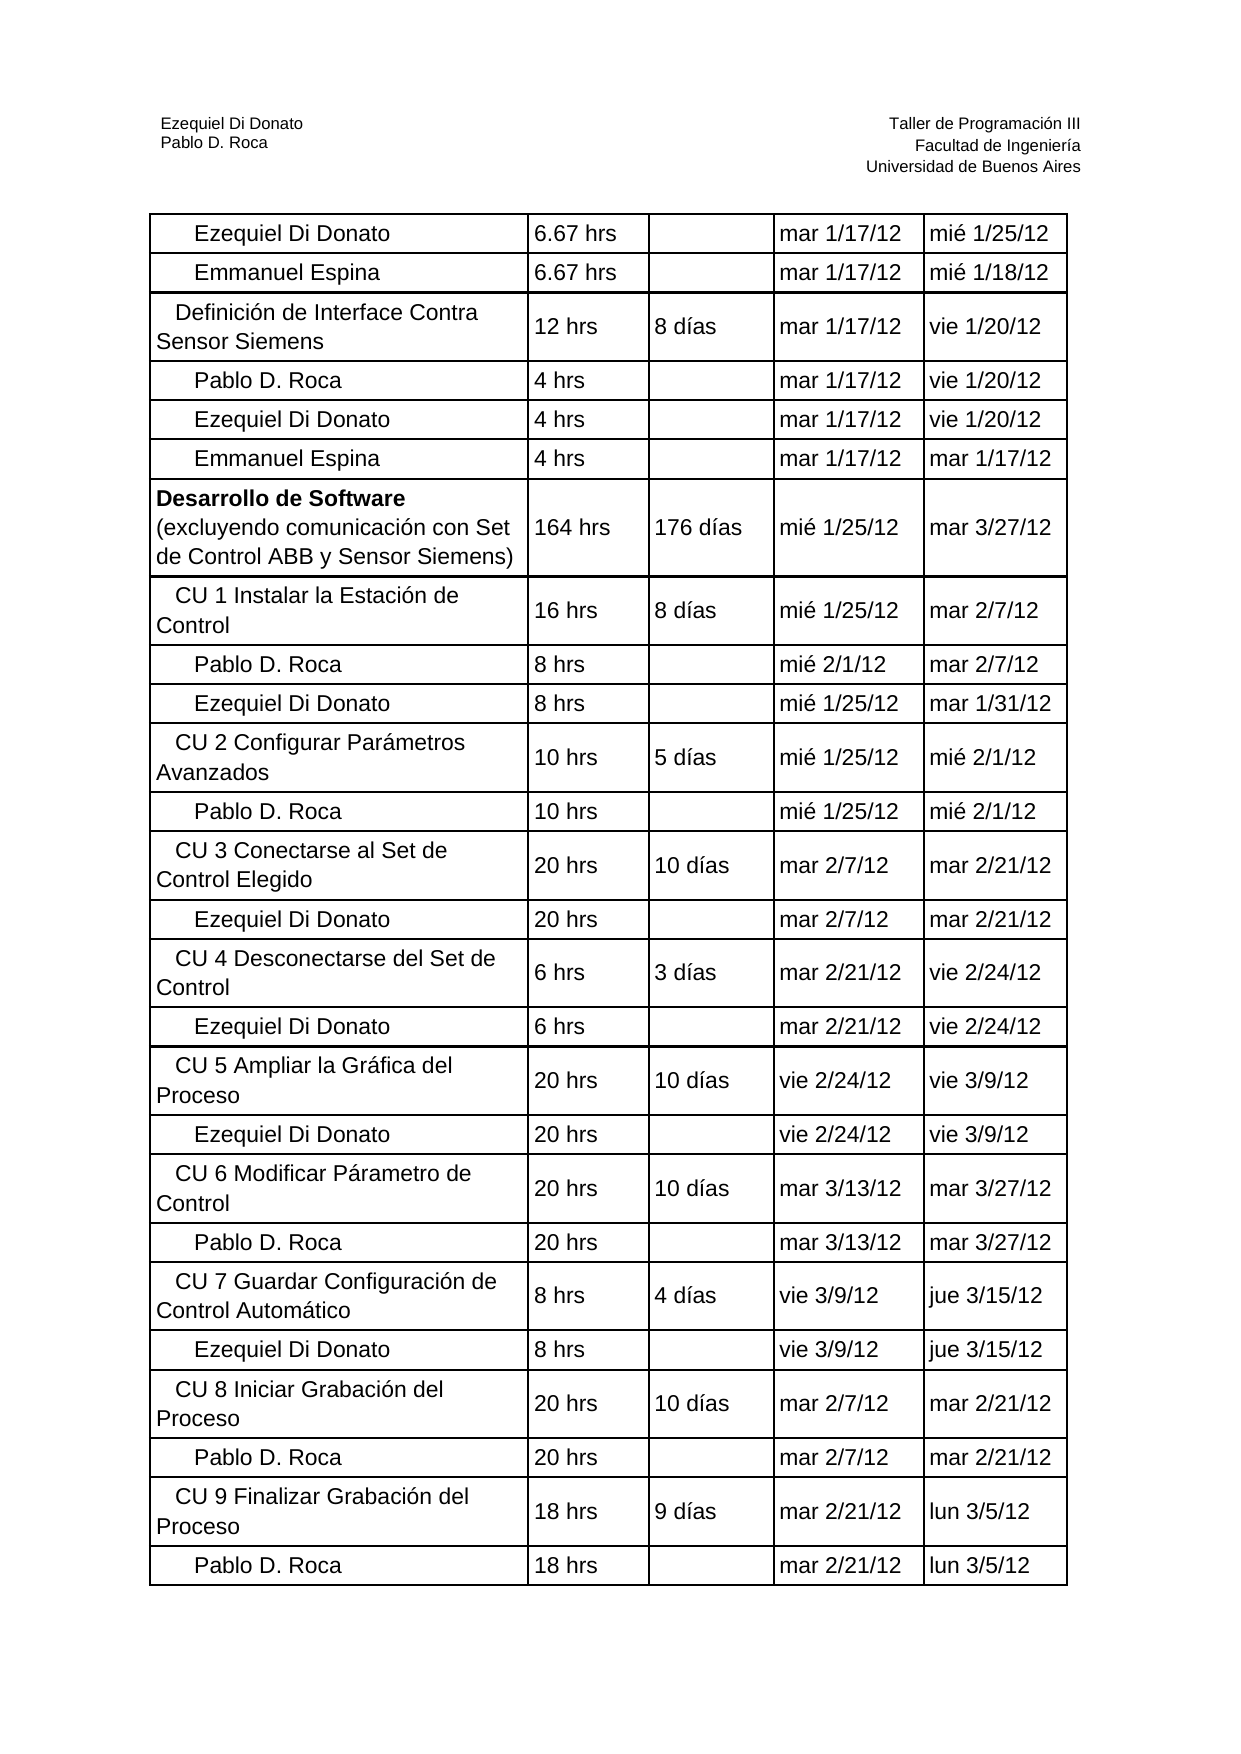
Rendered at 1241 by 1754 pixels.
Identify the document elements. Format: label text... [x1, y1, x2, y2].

table_cell Pablo D. Roca [151, 1439, 527, 1476]
table_cell [650, 685, 773, 722]
table_cell CU 7 Guardar Configuración de Control Automático [151, 1263, 527, 1329]
table_cell mié 1/25/12 [775, 685, 923, 722]
table_cell mié 2/1/12 [925, 793, 1066, 830]
table_cell CU 4 Desconectarse del Set de Control [151, 940, 527, 1006]
table_cell Emmanuel Espina [151, 254, 527, 291]
table_cell [650, 440, 773, 477]
table_cell [650, 215, 773, 252]
table_cell CU 2 Configurar Parámetros Avanzados [151, 724, 527, 791]
table_cell mar 2/21/12 [925, 1439, 1066, 1476]
table_cell 8 hrs [529, 685, 648, 722]
table_cell vie 2/24/12 [925, 1008, 1066, 1045]
table_cell vie 1/20/12 [925, 401, 1066, 438]
table_cell 20 hrs [529, 901, 648, 938]
table_cell vie 2/24/12 [775, 1116, 923, 1153]
table_cell 6.67 hrs [529, 254, 648, 291]
table_cell mar 2/7/12 [775, 1371, 923, 1437]
table_cell mié 2/1/12 [925, 724, 1066, 791]
table_cell 8 días [650, 294, 773, 360]
table_cell 5 días [650, 724, 773, 791]
table_cell mar 2/7/12 [925, 646, 1066, 683]
table_cell mar 3/13/12 [775, 1155, 923, 1222]
table_cell mar 2/21/12 [775, 940, 923, 1006]
table_cell 4 hrs [529, 401, 648, 438]
table_cell Emmanuel Espina [151, 440, 527, 477]
table_cell CU 6 Modificar Párametro de Control [151, 1155, 527, 1222]
table_cell mar 2/21/12 [925, 832, 1066, 898]
table_cell mié 2/1/12 [775, 646, 923, 683]
table_cell mar 2/21/12 [775, 1478, 923, 1545]
table_cell Pablo D. Roca [151, 362, 527, 399]
table_cell 18 hrs [529, 1478, 648, 1545]
table_cell 4 hrs [529, 440, 648, 477]
table_cell vie 3/9/12 [775, 1331, 923, 1368]
table_cell Pablo D. Roca [151, 646, 527, 683]
table_cell Ezequiel Di Donato [151, 1008, 527, 1045]
table_cell 12 hrs [529, 294, 648, 360]
table_cell 10 hrs [529, 724, 648, 791]
table_cell vie 2/24/12 [925, 940, 1066, 1006]
table_cell CU 1 Instalar la Estación de Control [151, 578, 527, 644]
table_cell mié 1/25/12 [775, 724, 923, 791]
table_cell CU 3 Conectarse al Set de Control Elegido [151, 832, 527, 898]
table_cell 8 hrs [529, 1331, 648, 1368]
table_cell [650, 1116, 773, 1153]
table_cell mar 2/7/12 [925, 578, 1066, 644]
table_cell mié 1/25/12 [775, 480, 923, 575]
table_cell 20 hrs [529, 1048, 648, 1114]
table_cell vie 3/9/12 [925, 1116, 1066, 1153]
table_cell vie 3/9/12 [775, 1263, 923, 1329]
table_cell 6.67 hrs [529, 215, 648, 252]
table_cell mar 1/17/12 [775, 401, 923, 438]
table_cell 20 hrs [529, 1224, 648, 1261]
table_cell CU 5 Ampliar la Gráfica del Proceso [151, 1048, 527, 1114]
table_cell mar 1/17/12 [775, 440, 923, 477]
table_cell vie 1/20/12 [925, 362, 1066, 399]
table_cell 18 hrs [529, 1547, 648, 1584]
table_cell 8 hrs [529, 646, 648, 683]
table_cell mar 1/31/12 [925, 685, 1066, 722]
table_cell Pablo D. Roca [151, 1224, 527, 1261]
table_cell [650, 254, 773, 291]
table_cell mar 2/21/12 [925, 901, 1066, 938]
table_cell 10 días [650, 1048, 773, 1114]
table_cell Desarrollo de Software (excluyendo comunicación con Set de Control ABB y Sensor Siemens) [151, 480, 527, 575]
table_cell mar 2/7/12 [775, 1439, 923, 1476]
table_cell 10 hrs [529, 793, 648, 830]
table_cell 4 días [650, 1263, 773, 1329]
table_cell mié 1/25/12 [775, 578, 923, 644]
table_cell 20 hrs [529, 1371, 648, 1437]
table_cell jue 3/15/12 [925, 1263, 1066, 1329]
table_cell 8 hrs [529, 1263, 648, 1329]
table_cell mar 1/17/12 [775, 362, 923, 399]
table_cell 10 días [650, 1155, 773, 1222]
table_cell Pablo D. Roca [151, 793, 527, 830]
table_cell jue 3/15/12 [925, 1331, 1066, 1368]
table_cell vie 3/9/12 [925, 1048, 1066, 1114]
table_cell lun 3/5/12 [925, 1547, 1066, 1584]
table_cell [650, 1331, 773, 1368]
table_cell Pablo D. Roca [151, 1547, 527, 1584]
table_cell Ezequiel Di Donato [151, 1116, 527, 1153]
table_cell Ezequiel Di Donato [151, 1331, 527, 1368]
table_cell 20 hrs [529, 1439, 648, 1476]
table_cell 176 días [650, 480, 773, 575]
table_cell mar 3/27/12 [925, 1155, 1066, 1222]
table_cell [650, 401, 773, 438]
table_cell mar 1/17/12 [925, 440, 1066, 477]
table_cell [650, 1008, 773, 1045]
table_cell mar 2/7/12 [775, 832, 923, 898]
table_cell mié 1/25/12 [925, 215, 1066, 252]
table_cell mié 1/25/12 [775, 793, 923, 830]
table_cell [650, 1439, 773, 1476]
table_cell Ezequiel Di Donato [151, 901, 527, 938]
table_cell 10 días [650, 832, 773, 898]
table_cell [650, 901, 773, 938]
table_cell [650, 362, 773, 399]
table_cell mar 2/21/12 [775, 1008, 923, 1045]
table_cell CU 9 Finalizar Grabación del Proceso [151, 1478, 527, 1545]
table_cell mar 2/21/12 [775, 1547, 923, 1584]
table_cell 3 días [650, 940, 773, 1006]
table_cell mar 2/7/12 [775, 901, 923, 938]
table_cell 9 días [650, 1478, 773, 1545]
table_cell mié 1/18/12 [925, 254, 1066, 291]
table_cell 6 hrs [529, 1008, 648, 1045]
table_cell Ezequiel Di Donato [151, 401, 527, 438]
table_cell 4 hrs [529, 362, 648, 399]
table_cell 6 hrs [529, 940, 648, 1006]
table_cell vie 1/20/12 [925, 294, 1066, 360]
table_cell mar 1/17/12 [775, 215, 923, 252]
table_cell mar 1/17/12 [775, 254, 923, 291]
table_cell 8 días [650, 578, 773, 644]
table_cell mar 2/21/12 [925, 1371, 1066, 1437]
table_cell mar 3/27/12 [925, 1224, 1066, 1261]
table_cell vie 2/24/12 [775, 1048, 923, 1114]
table_cell Ezequiel Di Donato [151, 685, 527, 722]
table_cell 16 hrs [529, 578, 648, 644]
table_cell Definición de Interface Contra Sensor Siemens [151, 294, 527, 360]
table_cell 10 días [650, 1371, 773, 1437]
table_cell [650, 1224, 773, 1261]
table_cell Ezequiel Di Donato [151, 215, 527, 252]
table_cell 164 hrs [529, 480, 648, 575]
table_cell 20 hrs [529, 1155, 648, 1222]
table_cell [650, 646, 773, 683]
table_cell CU 8 Iniciar Grabación del Proceso [151, 1371, 527, 1437]
table_cell 20 hrs [529, 832, 648, 898]
table_cell mar 3/13/12 [775, 1224, 923, 1261]
table_cell lun 3/5/12 [925, 1478, 1066, 1545]
table_cell 20 hrs [529, 1116, 648, 1153]
table_cell [650, 1547, 773, 1584]
table_cell [650, 793, 773, 830]
table_cell mar 1/17/12 [775, 294, 923, 360]
table_cell mar 3/27/12 [925, 480, 1066, 575]
